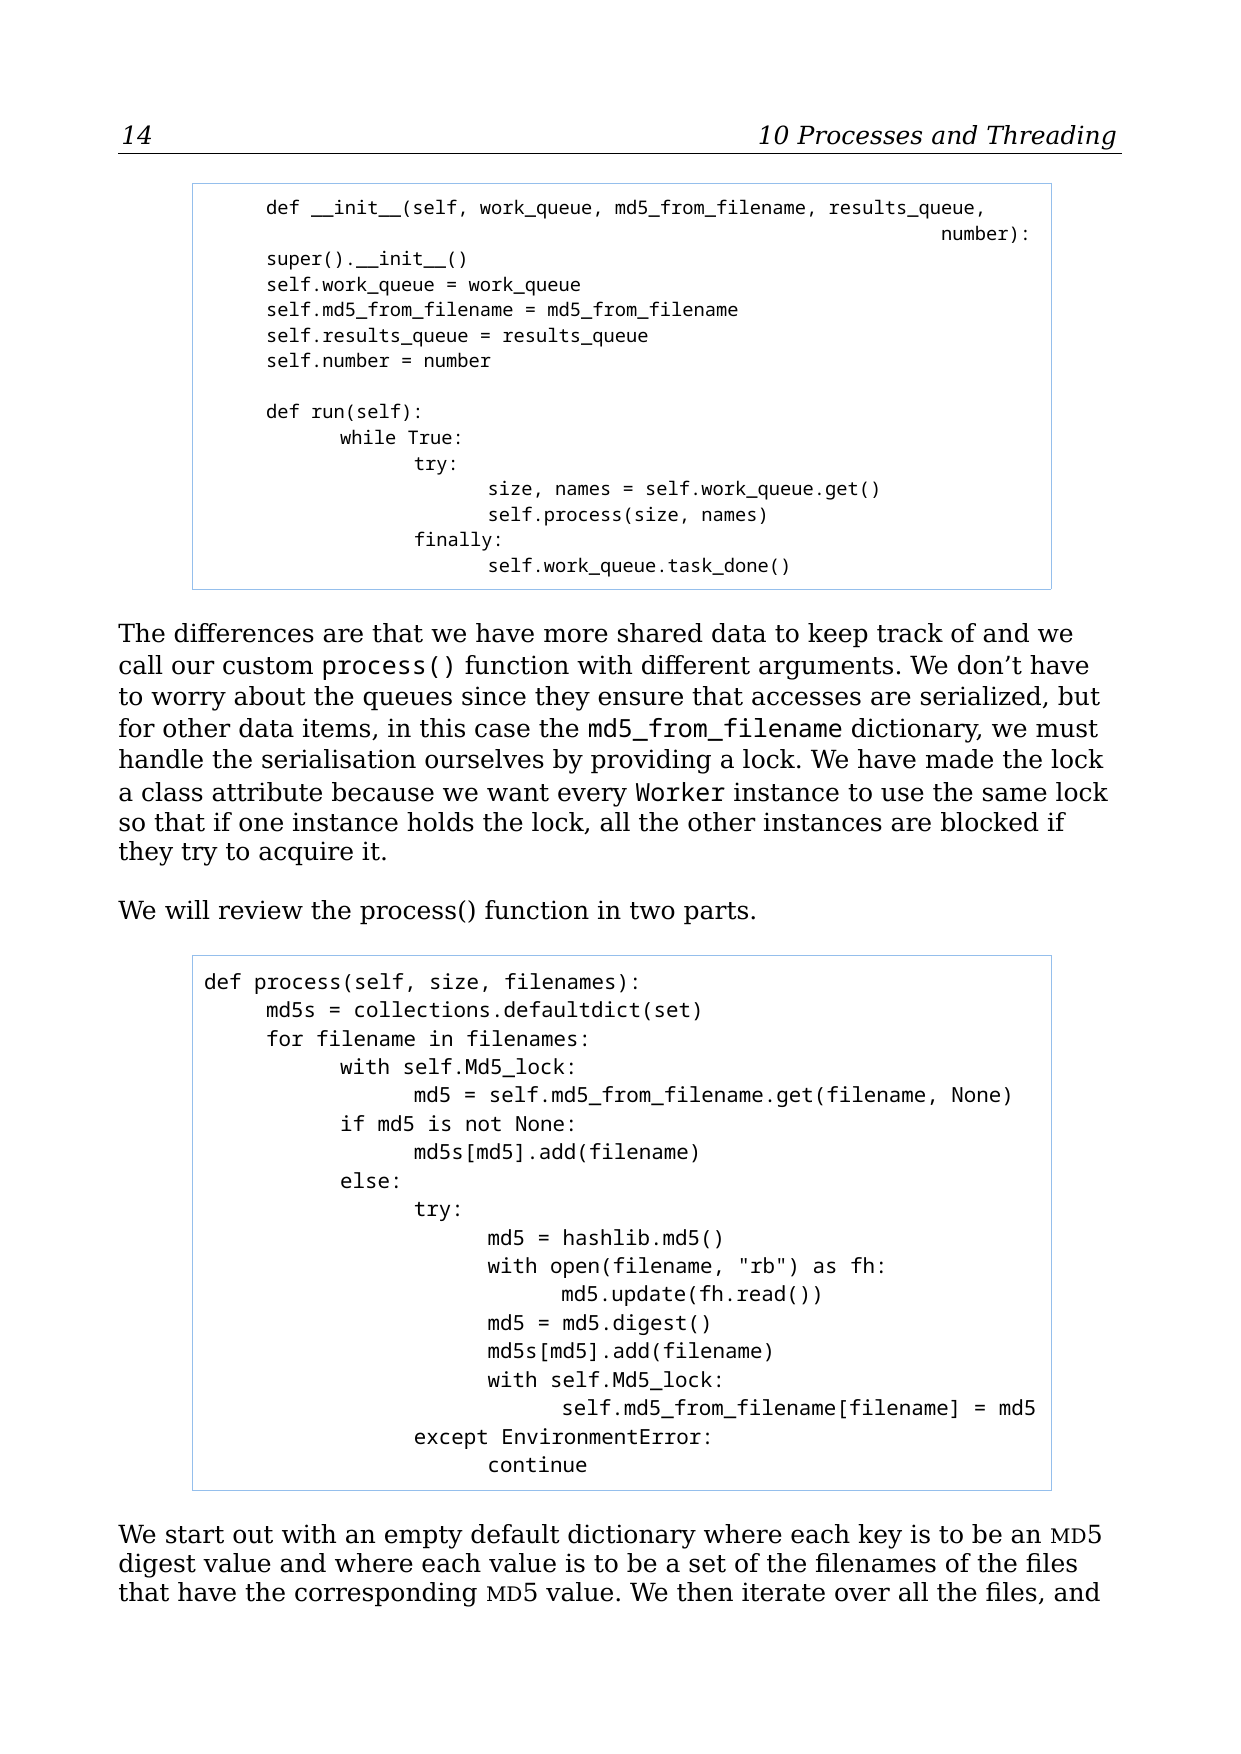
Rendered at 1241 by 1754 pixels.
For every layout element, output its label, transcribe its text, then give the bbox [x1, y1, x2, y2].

text self.results_queue = results_queue [193, 310, 1051, 336]
text with open(filename, "rb") as fh: [193, 1239, 1051, 1268]
text super().__init__() [193, 234, 1051, 259]
text md5 = md5.digest() [193, 1296, 1051, 1324]
text md5s = collections.defaultdict(set) [193, 983, 1051, 1012]
text We will review the process() function in two parts. [118, 896, 1122, 925]
text size, names = self.work_queue.get() [193, 463, 1051, 489]
text md5 = self.md5_from_filename.get(filename, None) [193, 1069, 1051, 1097]
text The differences are that we have more shared data to keep track of and we call our custom process() function with different arguments. We don’t have to worry about the queues since they ensure that accesses are serialized, but for other data items, in this case the md5_from_filename dictionary, we must handle the serialisation ourselves by providing a lock. We have made the lock a class attribute because we want every Worker instance to use the same lock so that if one instance holds the lock, all the other instances are blocked if they try to acquire it. [118, 619, 1122, 867]
text finally: [193, 514, 1051, 540]
text else: [193, 1154, 1051, 1182]
text number): [193, 208, 1051, 234]
text def __init__(self, work_queue, md5_from_filename, results_queue, [193, 184, 1051, 208]
text with self.Md5_lock: [193, 1040, 1051, 1069]
text self.work_queue = work_queue [193, 259, 1051, 285]
text md5s[md5].add(filename) [193, 1126, 1051, 1154]
text with self.Md5_lock: [193, 1353, 1051, 1381]
text self.process(size, names) [193, 489, 1051, 514]
text md5 = hashlib.md5() [193, 1211, 1051, 1239]
text self.number = number [193, 336, 1051, 361]
text continue [193, 1438, 1051, 1490]
text We start out with an empty default dictionary where each key is to be an md5 digest value and where each value is to be a set of the filenames of the files that have the corresponding md5 value. We then iterate over all the files, and [118, 1520, 1122, 1607]
text except EnvironmentError: [193, 1410, 1051, 1438]
text while True: [193, 412, 1051, 438]
text self.work_queue.task_done() [193, 540, 1051, 589]
text self.md5_from_filename[filename] = md5 [193, 1381, 1051, 1410]
text try: [193, 438, 1051, 463]
text md5.update(fh.read()) [193, 1268, 1051, 1296]
text def run(self): [193, 387, 1051, 412]
text md5s[md5].add(filename) [193, 1324, 1051, 1353]
text def process(self, size, filenames): [193, 956, 1051, 983]
text self.md5_from_filename = md5_from_filename [193, 285, 1051, 310]
text if md5 is not None: [193, 1097, 1051, 1126]
text try: [193, 1182, 1051, 1211]
text for filename in filenames: [193, 1012, 1051, 1040]
